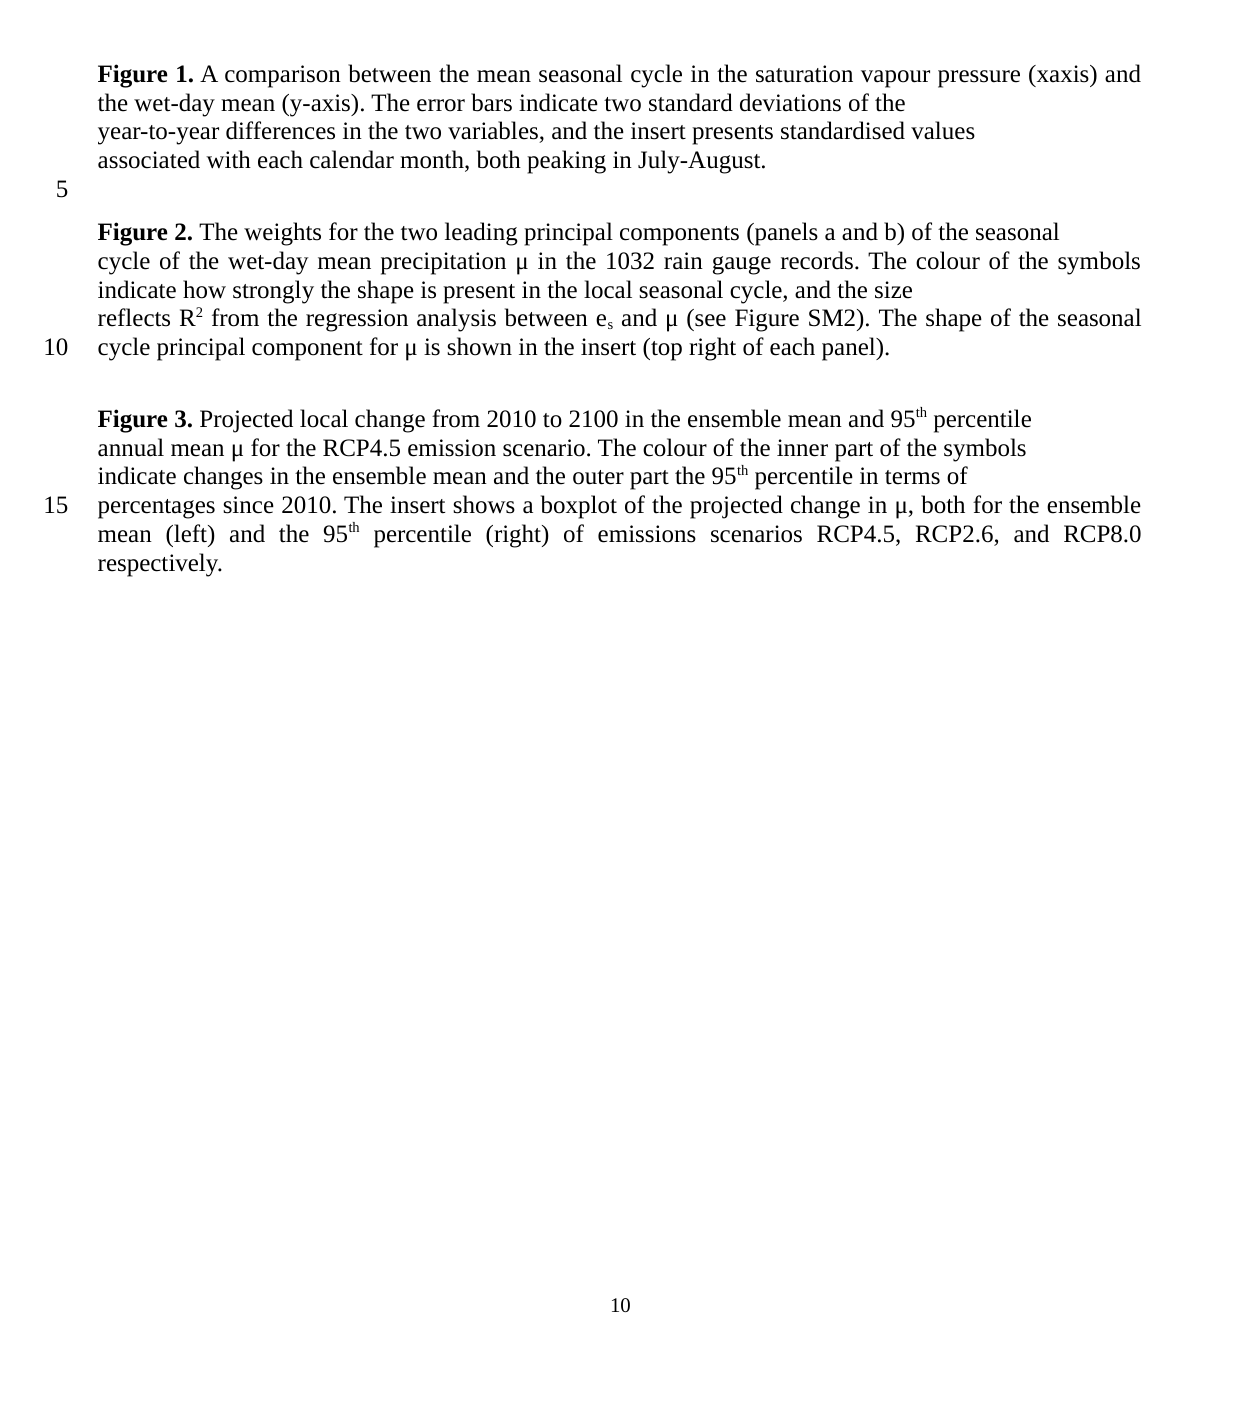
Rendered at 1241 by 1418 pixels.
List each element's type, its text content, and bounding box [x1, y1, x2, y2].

text year-to-year differences in the two variables, and the insert presents standardised values [97, 117, 1143, 145]
text reflects R2 from the regression analysis between es and μ (see Figure SM2). The shape of the seasonal cycle principal component for μ is shown in the insert (top right of each panel). [97, 303, 1143, 361]
text Figure 3. Projected local change from 2010 to 2100 in the ensemble mean and 95th percentile [97, 404, 1143, 433]
text percentages since 2010. The insert shows a boxplot of the projected change in μ, both for the ensemble mean (left) and the 95th percentile (right) of emissions scenarios RCP4.5, RCP2.6, and RCP8.0 respectively. [97, 490, 1143, 577]
text Figure 2. The weights for the two leading principal components (panels a and b) of the seasonal [97, 217, 1143, 246]
text associated with each calendar month, both peaking in July-August. [97, 145, 1143, 174]
text Figure 1. A comparison between the mean seasonal cycle in the saturation vapour pressure (xaxis) and the wet-day mean (y-axis). The error bars indicate two standard deviations of the [97, 59, 1143, 117]
text indicate changes in the ensemble mean and the outer part the 95th percentile in terms of [97, 462, 1143, 490]
text cycle of the wet-day mean precipitation μ in the 1032 rain gauge records. The colour of the symbols indicate how strongly the shape is present in the local seasonal cycle, and the size [97, 246, 1143, 303]
text annual mean μ for the RCP4.5 emission scenario. The colour of the inner part of the symbols [97, 433, 1143, 462]
